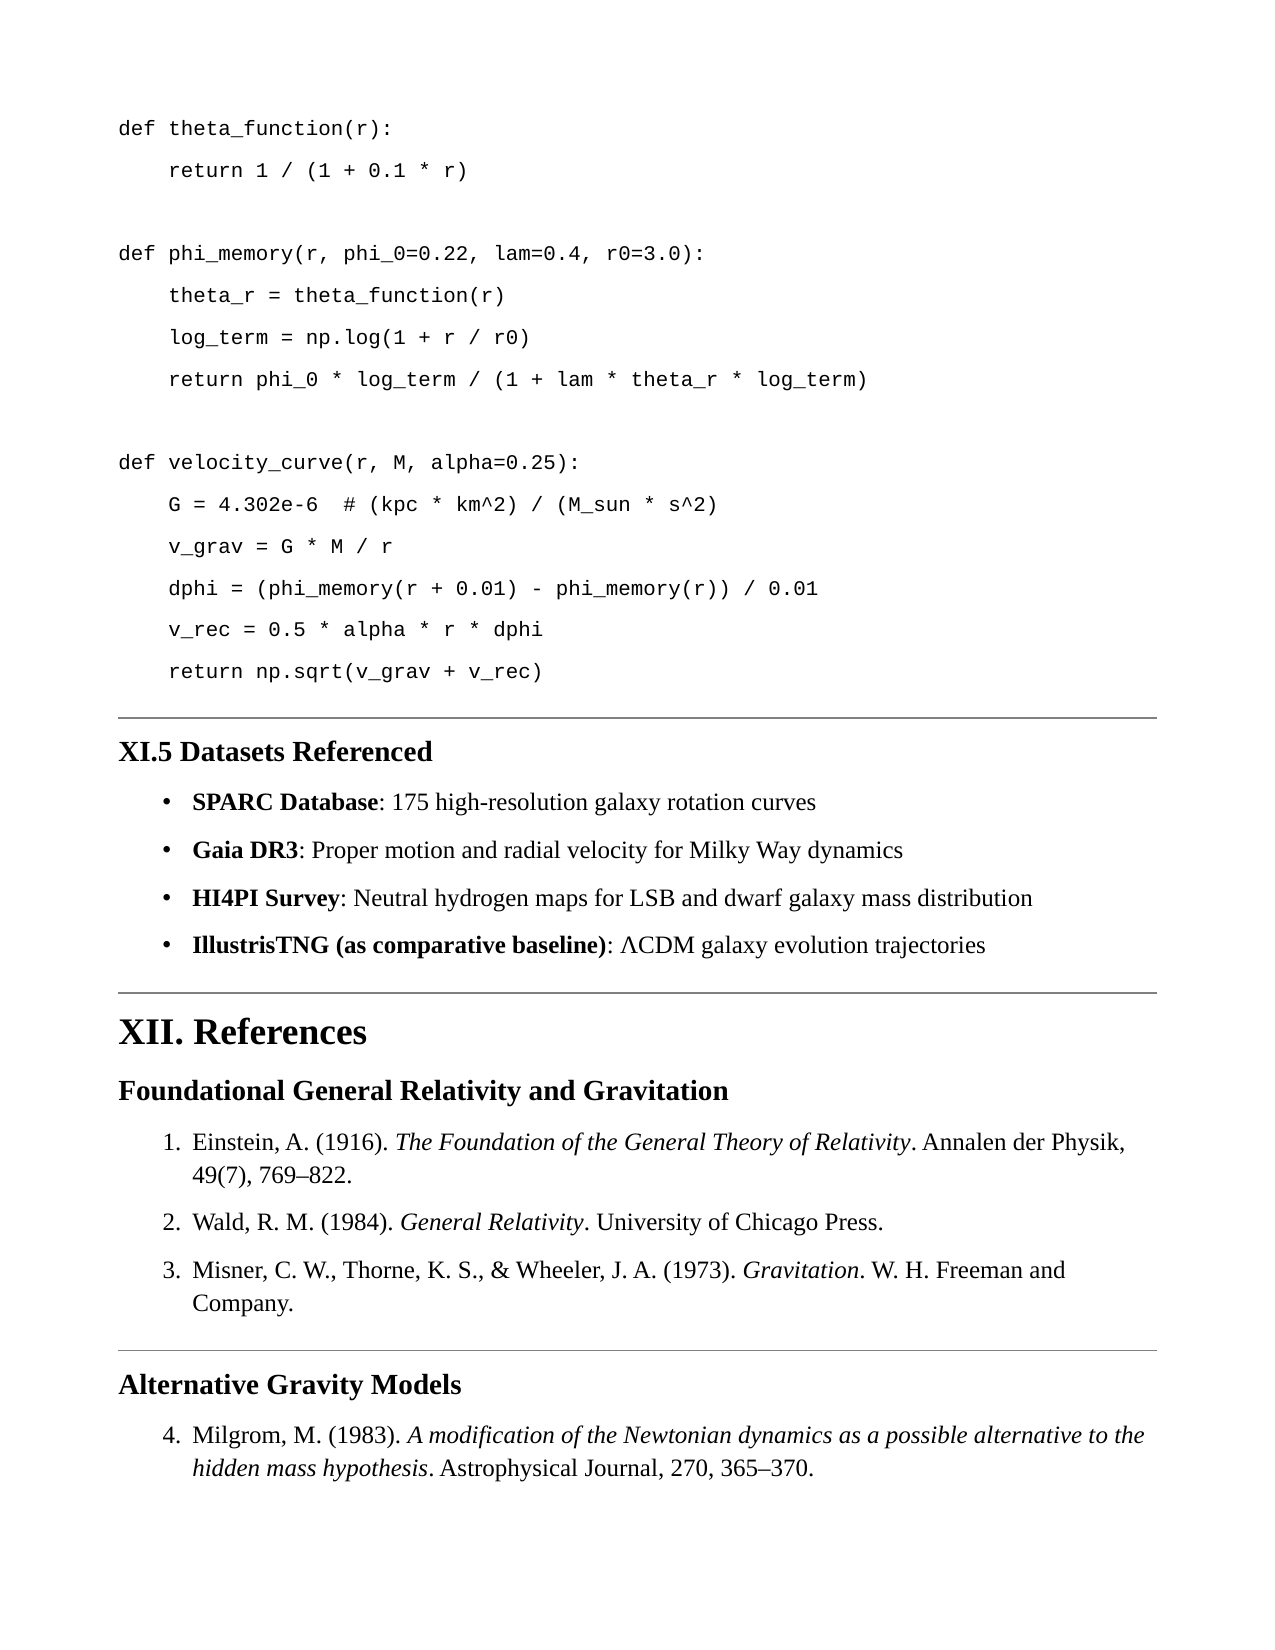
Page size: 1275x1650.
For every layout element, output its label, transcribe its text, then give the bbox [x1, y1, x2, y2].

list Milgrom, M. (1983). A modification of the Newtonian dynamics as a possible alternative to the hidden mass hypothesis. Astrophysical Journal, 270, 365–370. [162, 1420, 1157, 1482]
list HI4PI Survey: Neutral hydrogen maps for LSB and dwarf galaxy mass distribution [162, 883, 1157, 911]
text v_grav = G * M / r [118, 536, 1157, 559]
list SPARC Database: 175 high-resolution galaxy rotation curves [162, 787, 1157, 816]
text dphi = (phi_memory(r + 0.01) - phi_memory(r)) / 0.01 [118, 578, 1157, 601]
text v_rec = 0.5 * alpha * r * dphi [118, 619, 1157, 643]
text return 1 / (1 + 0.1 * r) [118, 160, 1157, 183]
text return phi_0 * log_term / (1 + lam * theta_r * log_term) [118, 369, 1157, 392]
subtitle XII. References [118, 1009, 1157, 1052]
list Einstein, A. (1916). The Foundation of the General Theory of Relativity. Annalen der Physik, 49(7), 769–822. [162, 1127, 1157, 1188]
text def phi_memory(r, phi_0=0.22, lam=0.4, r0=3.0): [118, 243, 1157, 267]
text return np.sqrt(v_grav + v_rec) [118, 661, 1157, 685]
text def velocity_curve(r, M, alpha=0.25): [118, 452, 1157, 476]
list Wald, R. M. (1984). General Relativity. University of Chicago Press. [162, 1207, 1157, 1236]
list IllustrisTNG (as comparative baseline): ΛCDM galaxy evolution trajectories [162, 930, 1157, 959]
text theta_r = theta_function(r) [118, 285, 1157, 309]
subtitle XI.5 Datasets Referenced [118, 734, 1157, 768]
text log_term = np.log(1 + r / r0) [118, 327, 1157, 351]
list Misner, C. W., Thorne, K. S., & Wheeler, J. A. (1973). Gravitation. W. H. Freeman and Company. [162, 1255, 1157, 1317]
subtitle Alternative Gravity Models [118, 1367, 1157, 1401]
text def theta_function(r): [118, 118, 1157, 142]
subtitle Foundational General Relativity and Gravitation [118, 1073, 1157, 1107]
text G = 4.302e-6 # (kpc * km^2) / (M_sun * s^2) [118, 494, 1157, 518]
list Gaia DR3: Proper motion and radial velocity for Milky Way dynamics [162, 835, 1157, 864]
